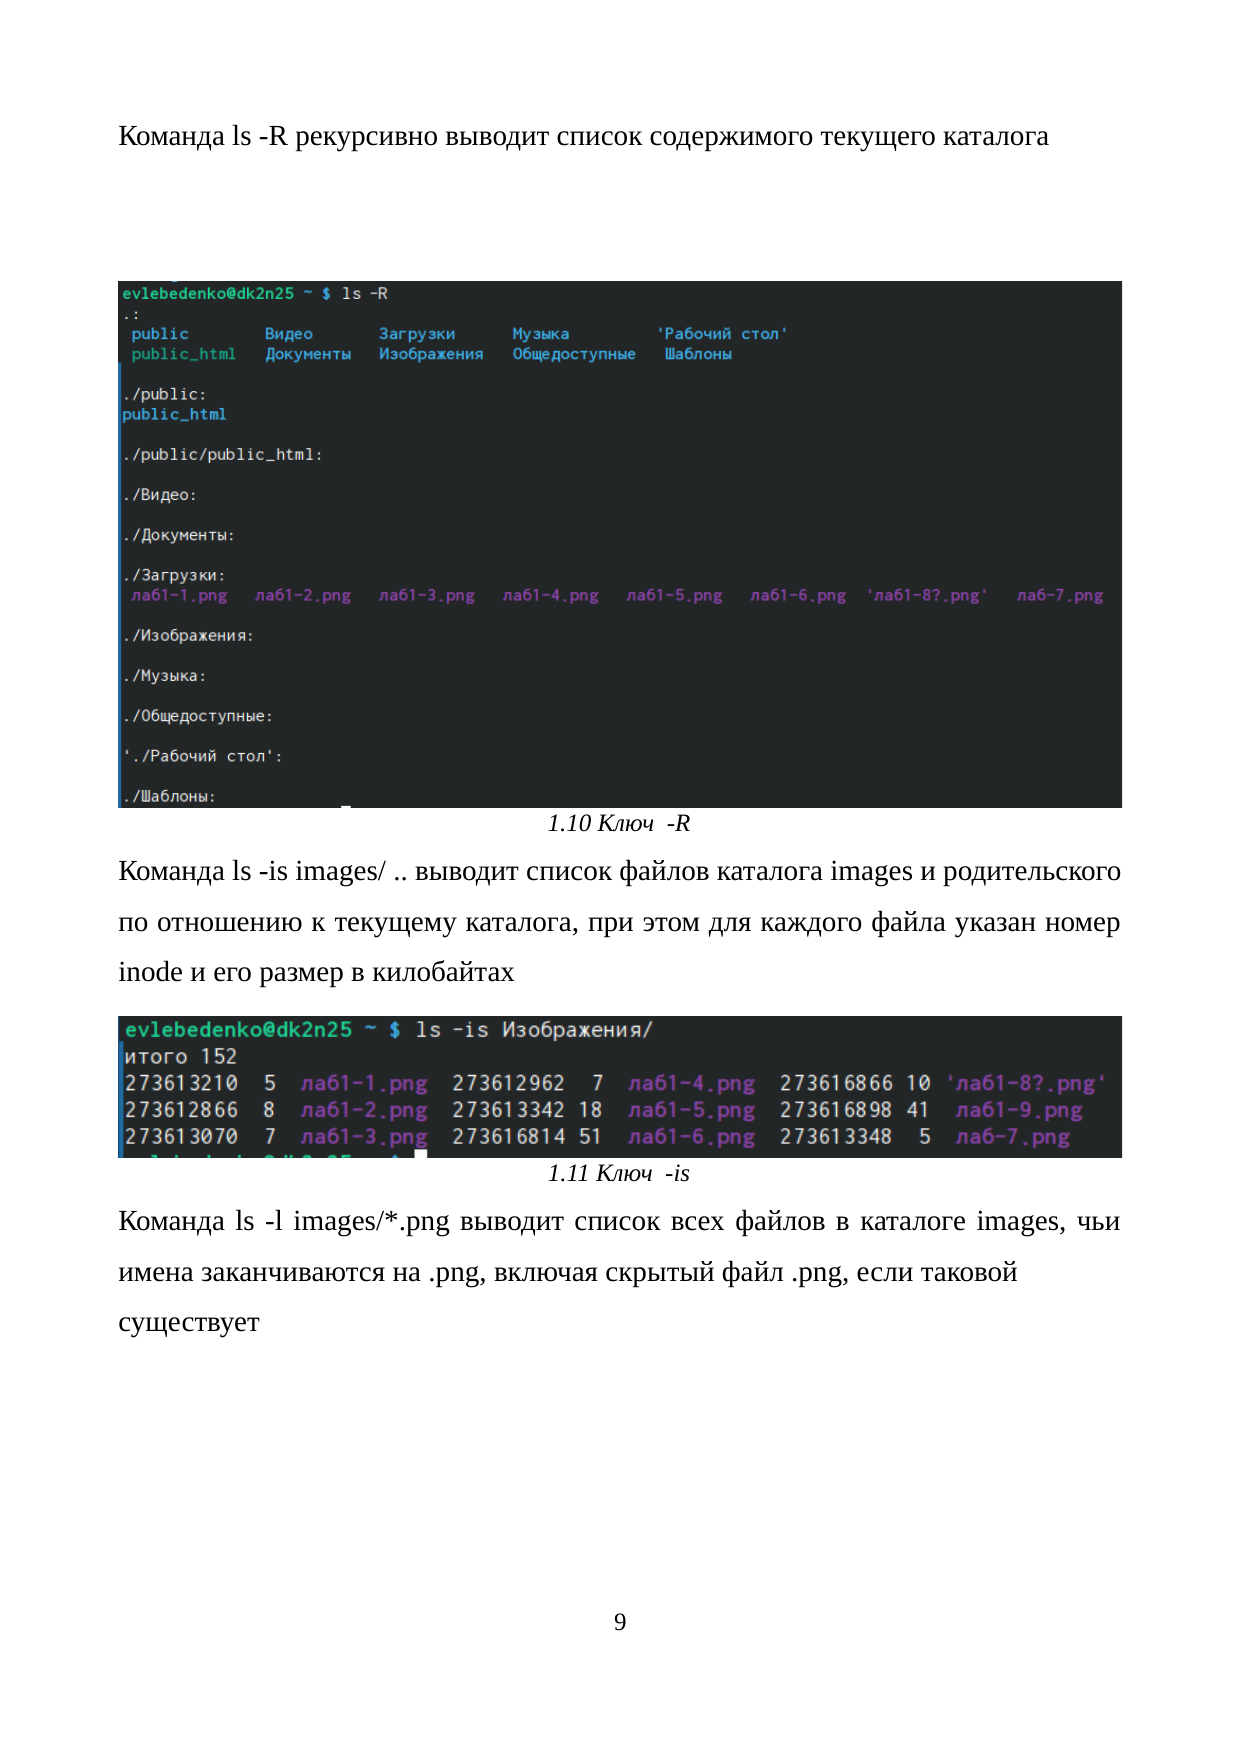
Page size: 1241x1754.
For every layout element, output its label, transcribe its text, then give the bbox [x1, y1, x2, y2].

text Команда ls -l images/*.png выводит список всех файлов в каталоге images, чьи имена заканчиваются на .png, включая скрытый файл .png, если таковой [118, 1187, 1122, 1287]
text [118, 1004, 1122, 1016]
text существует [118, 1304, 1122, 1338]
picture [118, 1016, 1123, 1158]
text [118, 269, 1122, 281]
text 1.10 Ключ -R [118, 808, 1122, 837]
text 1.11 Ключ -is [118, 1158, 1122, 1187]
text Команда ls -R рекурсивно выводит список содержимого текущего каталога [118, 118, 1122, 152]
text Команда ls -is images/ .. выводит список файлов каталога images и родительского по отношению к текущему каталога, при этом для каждого файла указан номер inode и его размер в килобайтах [118, 837, 1122, 987]
picture [118, 281, 1123, 808]
